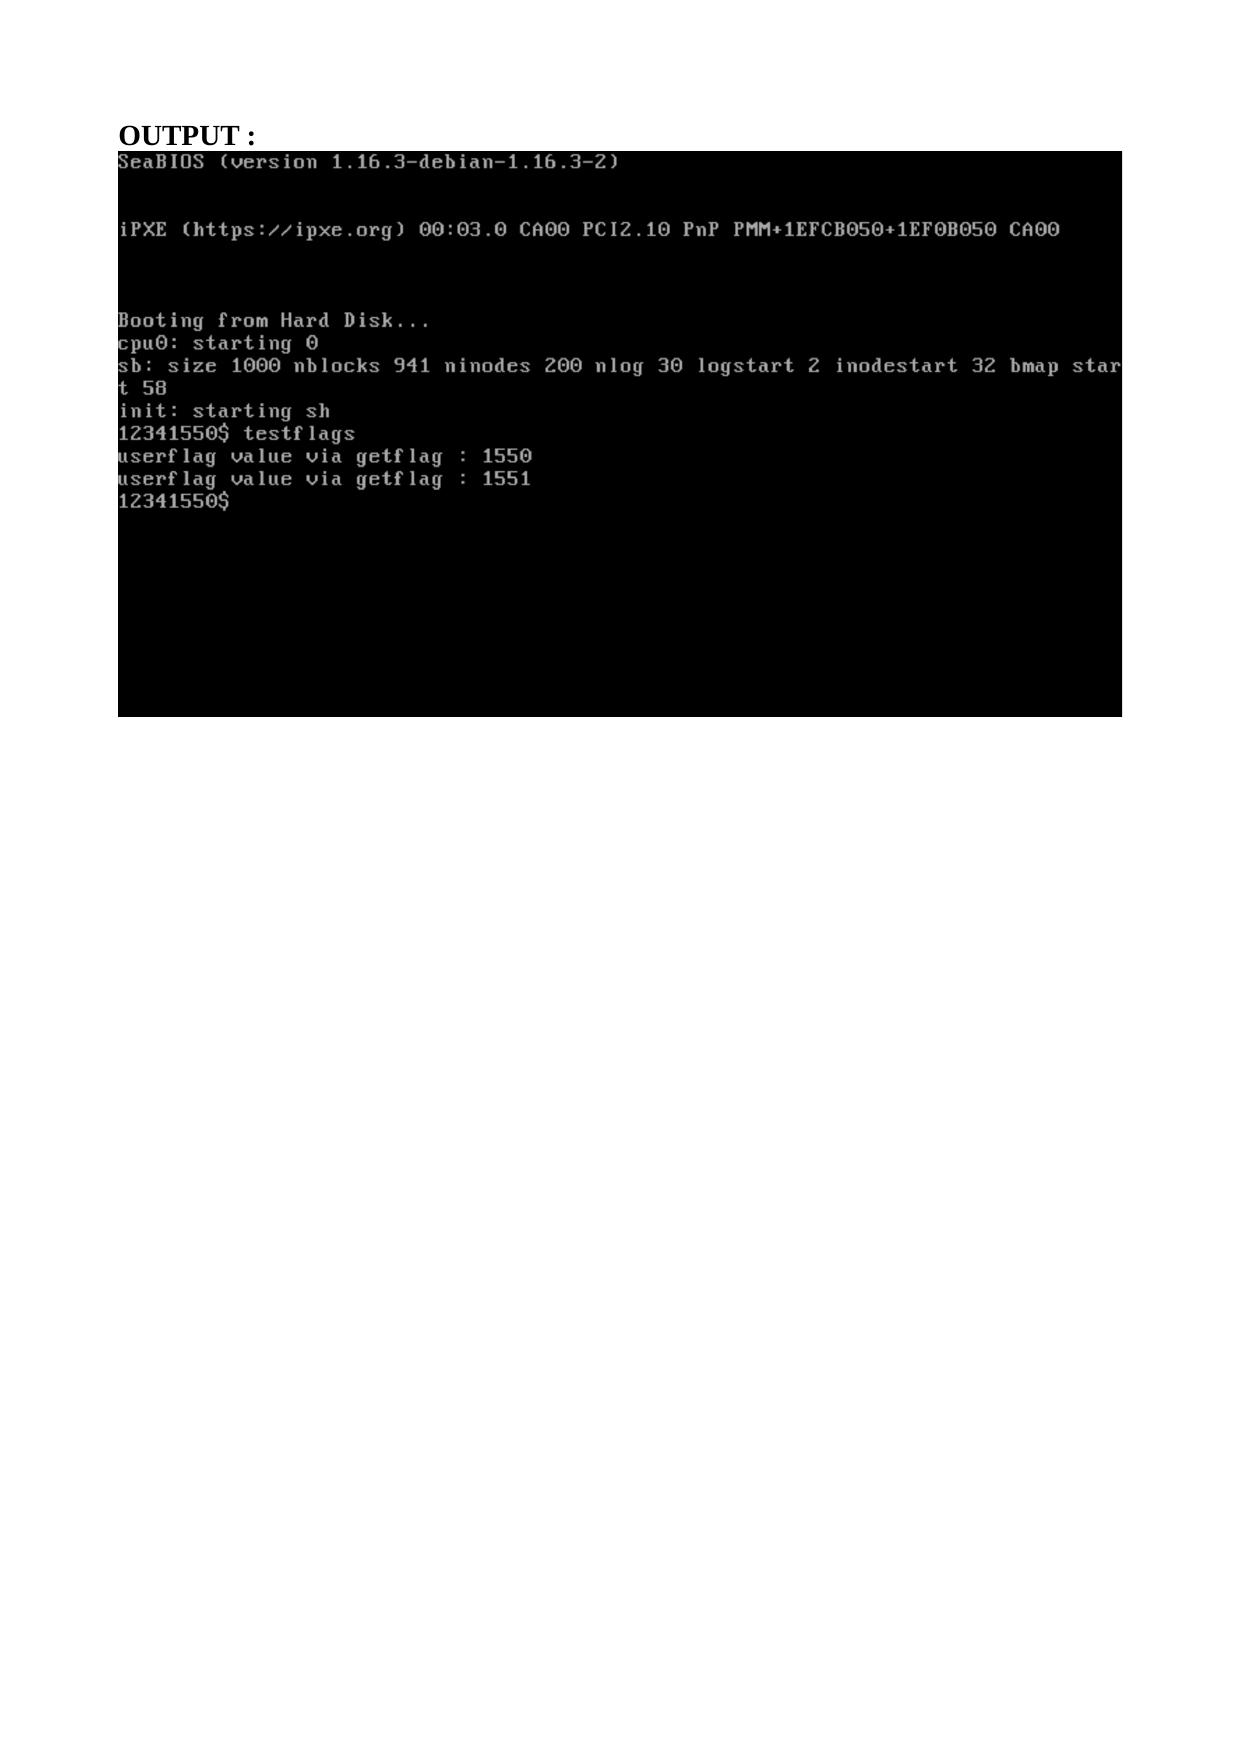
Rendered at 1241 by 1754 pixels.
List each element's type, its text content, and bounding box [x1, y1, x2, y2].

text OUTPUT : [118, 118, 1122, 151]
picture [118, 151, 1123, 717]
